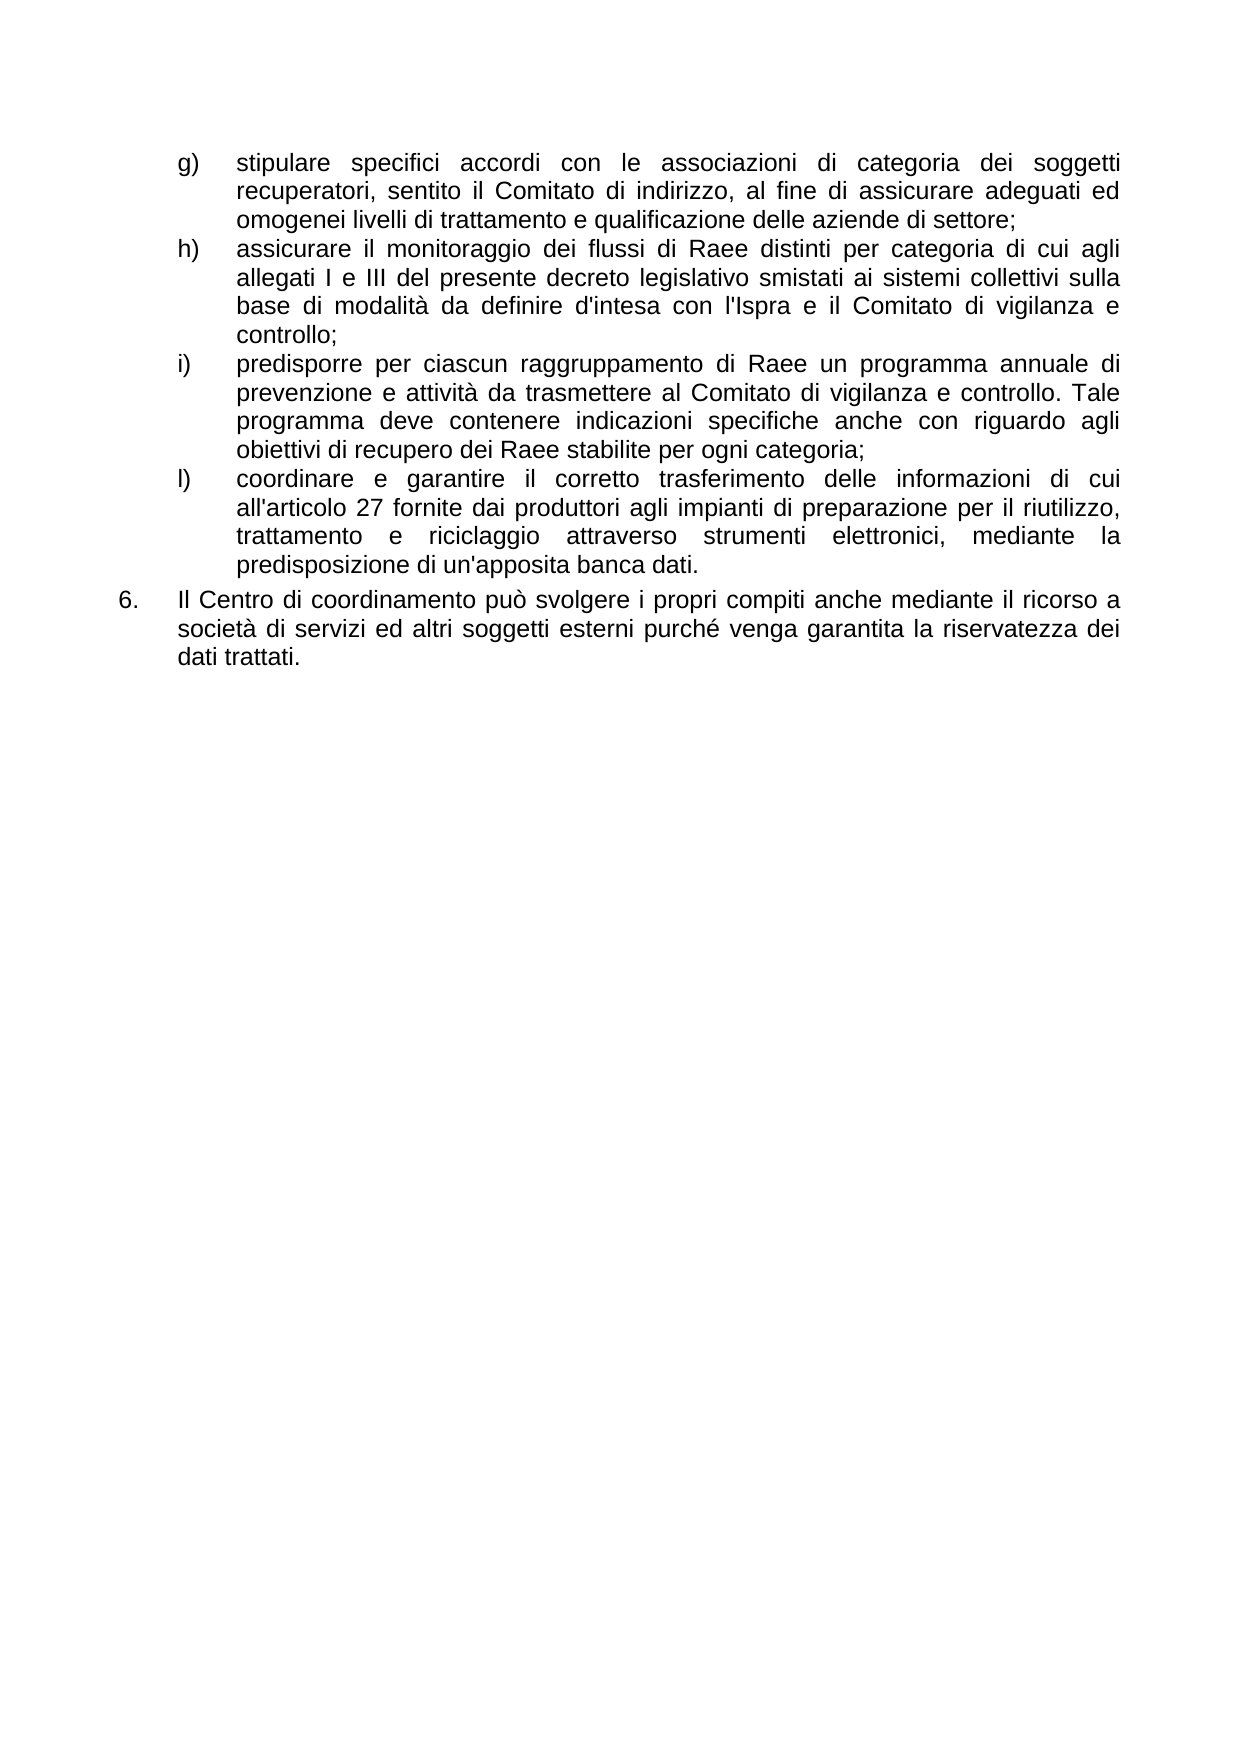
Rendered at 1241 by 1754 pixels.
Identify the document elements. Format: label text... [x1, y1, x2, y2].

text i) predisporre per ciascun raggruppamento di Raee un programma annuale di prevenzione e attività da trasmettere al Comitato di vigilanza e controllo. Tale programma deve contenere indicazioni specifiche anche con riguardo agli obiettivi di recupero dei Raee stabilite per ogni categoria; [177, 349, 1122, 464]
text 6. Il Centro di coordinamento può svolgere i propri compiti anche mediante il ricorso a società di servizi ed altri soggetti esterni purché venga garantita la riservatezza dei dati trattati. [118, 585, 1122, 671]
text l) coordinare e garantire il corretto trasferimento delle informazioni di cui all'articolo 27 fornite dai produttori agli impianti di preparazione per il riutilizzo, trattamento e riciclaggio attraverso strumenti elettronici, mediante la predisposizione di un'apposita banca dati. [177, 464, 1122, 579]
text h) assicurare il monitoraggio dei flussi di Raee distinti per categoria di cui agli allegati I e III del presente decreto legislativo smistati ai sistemi collettivi sulla base di modalità da definire d'intesa con l'Ispra e il Comitato di vigilanza e controllo; [177, 234, 1122, 349]
text g) stipulare specifici accordi con le associazioni di categoria dei soggetti recuperatori, sentito il Comitato di indirizzo, al fine di assicurare adeguati ed omogenei livelli di trattamento e qualificazione delle aziende di settore; [177, 148, 1122, 234]
